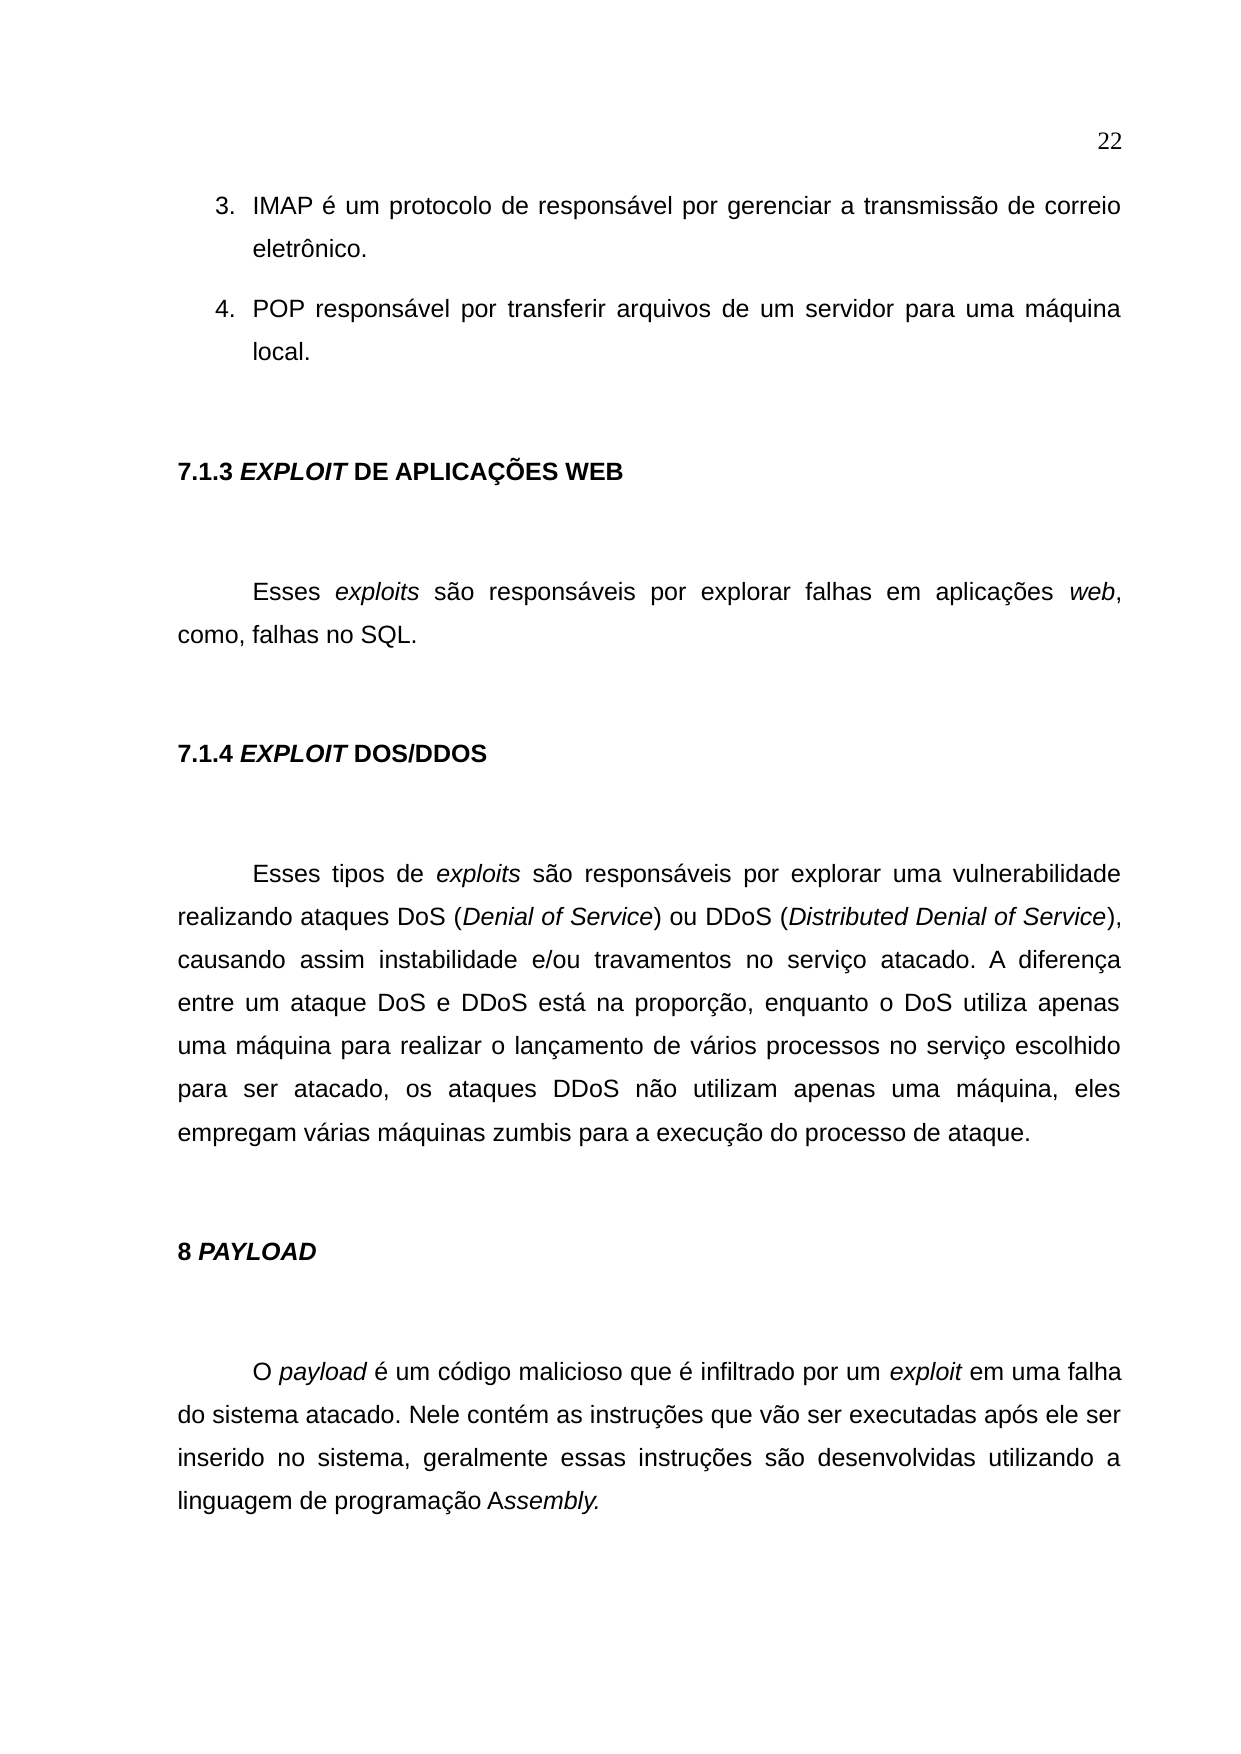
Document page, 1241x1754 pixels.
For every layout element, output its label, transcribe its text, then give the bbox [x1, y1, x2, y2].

text Esses exploits são responsáveis por explorar falhas em aplicações web, como, falhas no SQL. [177, 576, 1122, 648]
list POP responsável por transferir arquivos de um servidor para uma máquina local. [215, 294, 1122, 366]
text Esses tipos de exploits são responsáveis por explorar uma vulnerabilidade realizando ataques DoS (Denial of Service) ou DDoS (Distributed Denial of Service), causando assim instabilidade e/ou travamentos no serviço atacado. A diferença entre um ataque DoS e DDoS está na proporção, enquanto o DoS utiliza apenas uma máquina para realizar o lançamento de vários processos no serviço escolhido para ser atacado, os ataques DDoS não utilizam apenas uma máquina, eles empregam várias máquinas zumbis para a execução do processo de ataque. [177, 859, 1122, 1146]
list IMAP é um protocolo de responsável por gerenciar a transmissão de correio eletrônico. [215, 191, 1122, 263]
subtitle 8 PAYLOAD [177, 1237, 1122, 1266]
subtitle 7.1.4 EXPLOIT DOS/DDOS [177, 739, 1122, 768]
subtitle 7.1.3 EXPLOIT DE APLICAÇÕES WEB [177, 457, 1122, 486]
text O payload é um código malicioso que é infiltrado por um exploit em uma falha do sistema atacado. Nele contém as instruções que vão ser executadas após ele ser inserido no sistema, geralmente essas instruções são desenvolvidas utilizando a linguagem de programação Assembly. [177, 1357, 1122, 1515]
